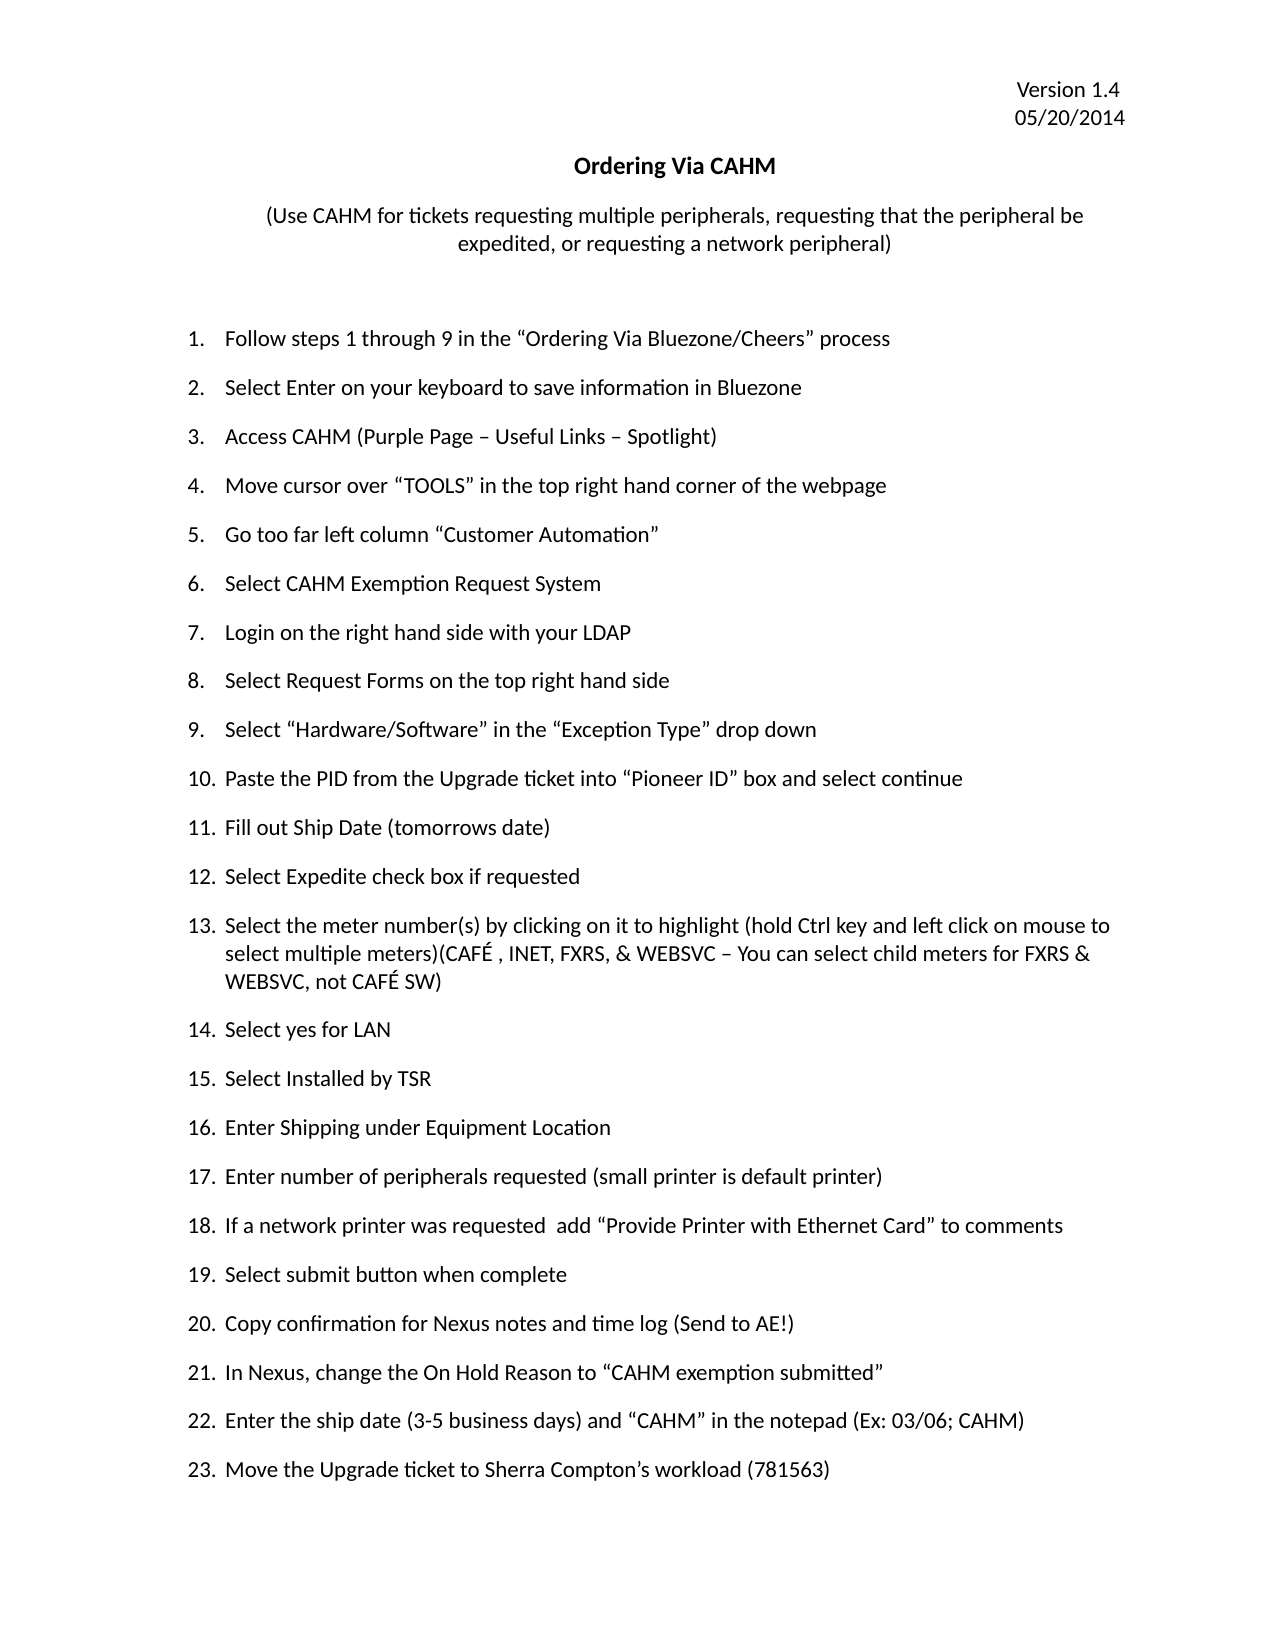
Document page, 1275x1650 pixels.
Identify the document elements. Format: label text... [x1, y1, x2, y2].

list Select Enter on your keyboard to save information in Bluezone [187, 373, 1125, 401]
list Select “Hardware/Software” in the “Exception Type” drop down [187, 715, 1125, 743]
list Fill out Ship Date (tomorrows date) [187, 813, 1125, 841]
list Select submit button when complete [187, 1260, 1125, 1288]
list Select the meter number(s) by clicking on it to highlight (hold Ctrl key and left click on mouse to select multiple meters)(CAFÉ , INET, FXRS, & WEBSVC – You can select child meters for FXRS & WEBSVC, not CAFÉ SW) [187, 911, 1125, 995]
list Select Expedite check box if requested [187, 862, 1125, 890]
list Paste the PID from the Upgrade ticket into “Pioneer ID” box and select continue [187, 764, 1125, 792]
list Select CAHM Exemption Request System [187, 569, 1125, 597]
list (Use CAHM for tickets requesting multiple peripherals, requesting that the peripheral be expedited, or requesting a network peripheral) [225, 201, 1125, 257]
list Enter the ship date (3-5 business days) and “CAHM” in the notepad (Ex: 03/06; CAHM) [187, 1406, 1125, 1434]
list Select yes for LAN [187, 1016, 1125, 1044]
list Login on the right hand side with your LDAP [187, 618, 1125, 646]
list Copy confirmation for Nexus notes and time log (Send to AE!) [187, 1309, 1125, 1337]
list Select Request Forms on the top right hand side [187, 666, 1125, 694]
list Move cursor over “TOOLS” in the top right hand corner of the webpage [187, 471, 1125, 499]
list Enter number of peripherals requested (small printer is default printer) [187, 1162, 1125, 1190]
list Move the Upgrade ticket to Sherra Compton’s workload (781563) [187, 1455, 1125, 1483]
list Access CAHM (Purple Page – Useful Links – Spotlight) [187, 422, 1125, 450]
list Ordering Via CAHM [225, 150, 1125, 181]
list Select Installed by TSR [187, 1064, 1125, 1092]
list Go too far left column “Customer Automation” [187, 520, 1125, 548]
list In Nexus, change the On Hold Reason to “CAHM exemption submitted” [187, 1358, 1125, 1386]
list If a network printer was requested add “Provide Printer with Ethernet Card” to comments [187, 1211, 1125, 1239]
list Enter Shipping under Equipment Location [187, 1113, 1125, 1141]
list Follow steps 1 through 9 in the “Ordering Via Bluezone/Cheers” process [187, 324, 1125, 352]
